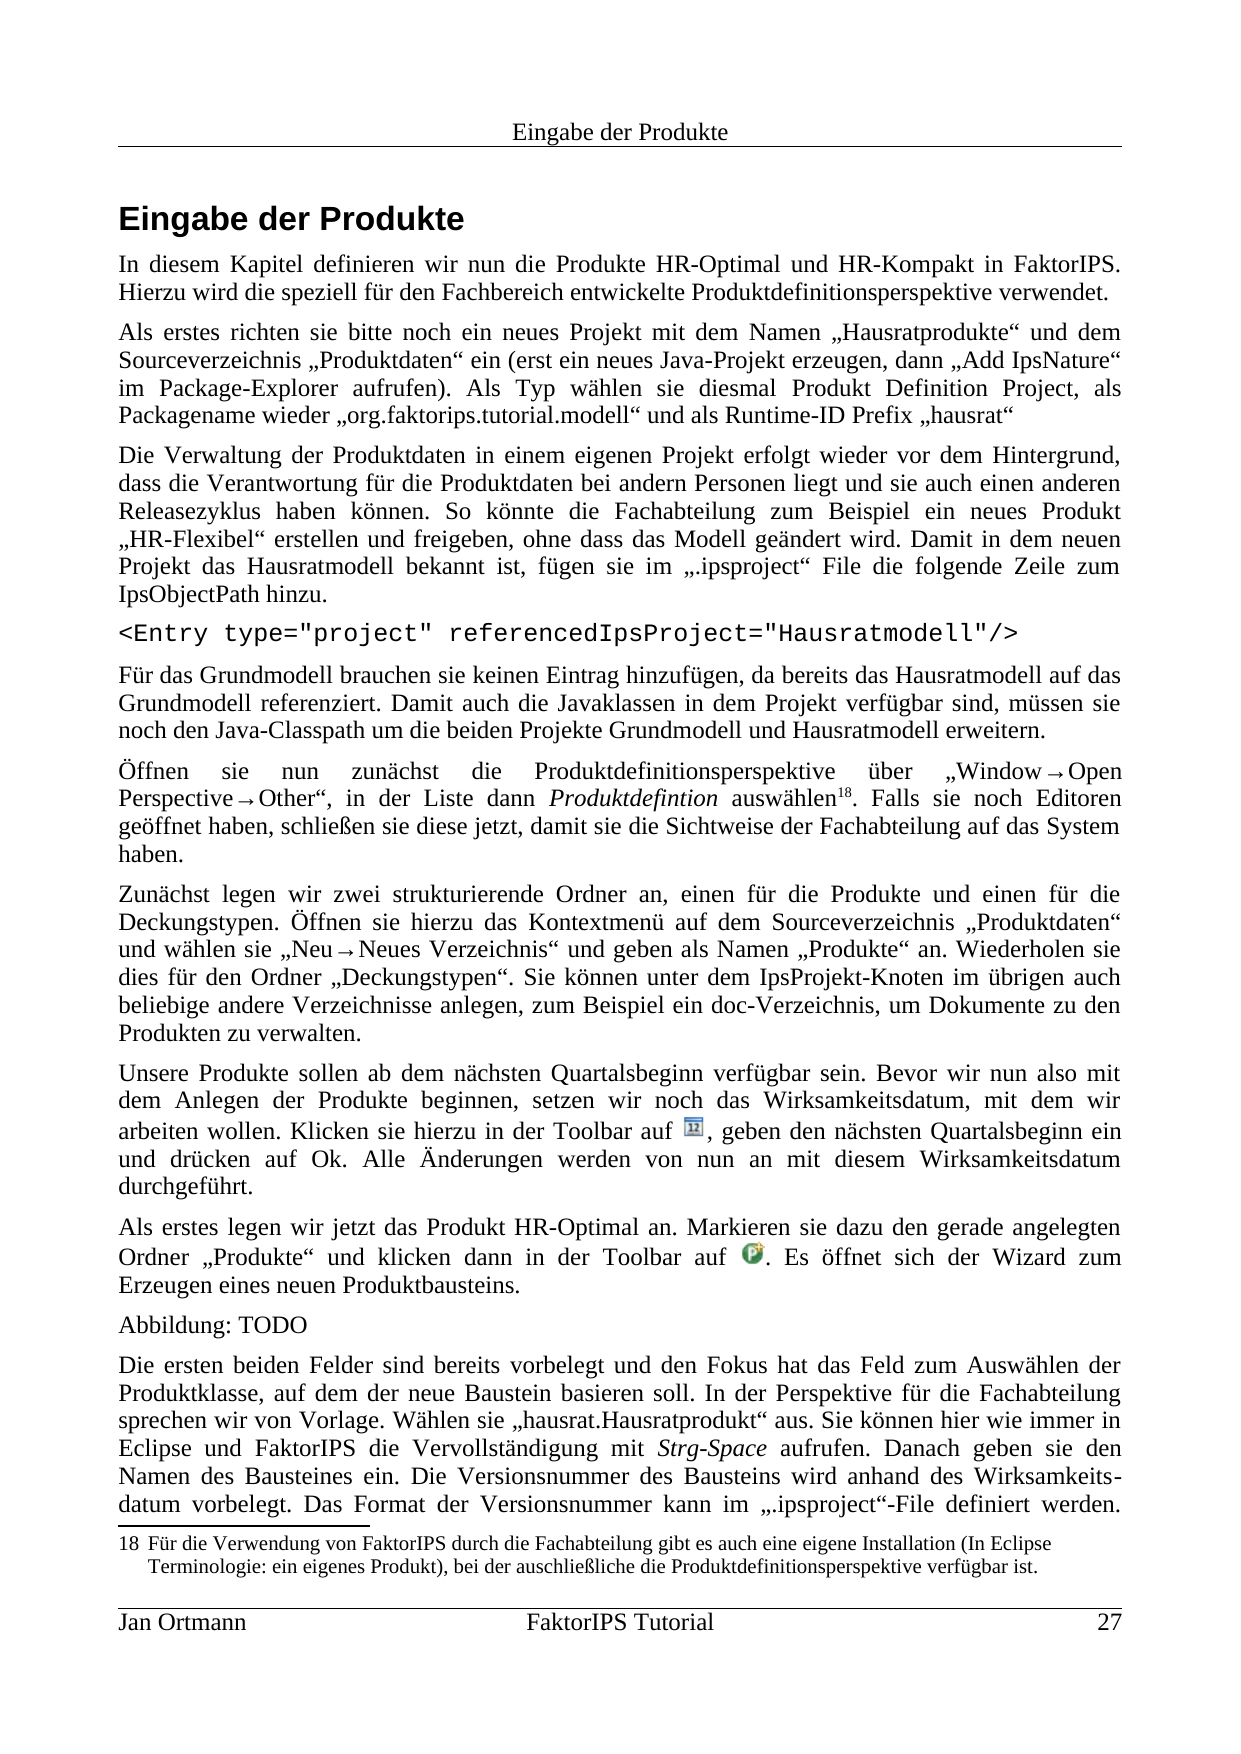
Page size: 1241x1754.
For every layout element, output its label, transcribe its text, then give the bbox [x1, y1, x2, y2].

text <Entry type="project" referencedIpsProject="Hausratmodell"/> [118, 620, 1122, 649]
picture [681, 1114, 707, 1140]
text In diesem Kapitel definieren wir nun die Produkte HR-Optimal und HR-Kompakt in FaktorIPS. Hierzu wird die speziell für den Fachbereich entwickelte Produktdefinitionsperspektive verwendet. [118, 250, 1122, 306]
text Zunächst legen wir zwei strukturierende Ordner an, einen für die Produkte und einen für die Deckungstypen. Öffnen sie hierzu das Kontextmenü auf dem Sourceverzeichnis „Produktdaten“ und wählen sie „Neu→Neues Verzeichnis“ und geben als Namen „Produkte“ an. Wiederholen sie dies für den Ordner „Deckungstypen“. Sie können unter dem IpsProjekt-Knoten im übrigen auch beliebige andere Verzeichnisse anlegen, zum Beispiel ein doc-Verzeichnis, um Dokumente zu den Produkten zu verwalten. [118, 880, 1122, 1046]
text Für die Verwendung von FaktorIPS durch die Fachabteilung gibt es auch eine eigene Installation (In Eclipse Terminologie: ein eigenes Produkt), bei der auschließliche die Produktdefinitionsperspektive verfügbar ist. [118, 1532, 1122, 1578]
picture [739, 1240, 765, 1266]
text Abbildung: TODO [118, 1311, 1122, 1339]
text Als erstes richten sie bitte noch ein neues Projekt mit dem Namen „Hausratprodukte“ und dem Sourceverzeichnis „Produktdaten“ ein (erst ein neues Java-Projekt erzeugen, dann „Add IpsNature“ im Package-Explorer aufrufen). Als Typ wählen sie diesmal Produkt Definition Project, als Packagename wieder „org.faktorips.tutorial.modell“ und als Runtime-ID Prefix „hausrat“ [118, 318, 1122, 429]
text Unsere Produkte sollen ab dem nächsten Quartalsbeginn verfügbar sein. Bevor wir nun also mit dem Anlegen der Produkte beginnen, setzen wir noch das Wirksamkeitsdatum, mit dem wir arbeiten wollen. Klicken sie hierzu in der Toolbar auf , geben den nächsten Quartalsbeginn ein und drücken auf Ok. Alle Änderungen werden von nun an mit diesem Wirksamkeitsdatum durchgeführt. [118, 1059, 1122, 1200]
text Die Verwaltung der Produktdaten in einem eigenen Projekt erfolgt wieder vor dem Hintergrund, dass die Verantwortung für die Produktdaten bei andern Personen liegt und sie auch einen anderen Releasezyklus haben können. So könnte die Fachabteilung zum Beispiel ein neues Produkt „HR‑Flexibel“ erstellen und freigeben, ohne dass das Modell geändert wird. Damit in dem neuen Projekt das Hausratmodell bekannt ist, fügen sie im „.ipsproject“ File die folgende Zeile zum IpsObjectPath hinzu. [118, 442, 1122, 608]
text Öffnen sie nun zunächst die Produktdefinitionsperspektive über „Window→Open Perspective→Other“, in der Liste dann Produktdefintion auswählen. Falls sie noch Editoren geöffnet haben, schließen sie diese jetzt, damit sie die Sichtweise der Fachabteilung auf das System haben. [118, 757, 1122, 868]
text Für das Grundmodell brauchen sie keinen Eintrag hinzufügen, da bereits das Hausratmodell auf das Grundmodell referenziert. Damit auch die Javaklassen in dem Projekt verfügbar sind, müssen sie noch den Java-Classpath um die beiden Projekte Grundmodell und Hausratmodell erweitern. [118, 661, 1122, 744]
subtitle Eingabe der Produkte [118, 200, 1122, 238]
text Die ersten beiden Felder sind bereits vorbelegt und den Fokus hat das Feld zum Auswählen der Produktklasse, auf dem der neue Baustein basieren soll. In der Perspektive für die Fachabteilung sprechen wir von Vorlage. Wählen sie „hausrat.Hausratprodukt“ aus. Sie können hier wie immer in Eclipse und FaktorIPS die Vervollständigung mit Strg-Space aufrufen. Danach geben sie den Namen des Bausteines ein. Die Versionsnummer des Bausteins wird anhand des Wirksamkeits­datum vorbelegt. Das Format der Versionsnummer kann im „.ipsproject“-File definiert werden. [118, 1351, 1122, 1517]
text Als erstes legen wir jetzt das Produkt HR-Optimal an. Markieren sie dazu den gerade angelegten Ordner „Produkte“ und klicken dann in der Toolbar auf . Es öffnet sich der Wizard zum Erzeugen eines neuen Produktbausteins. [118, 1213, 1122, 1298]
